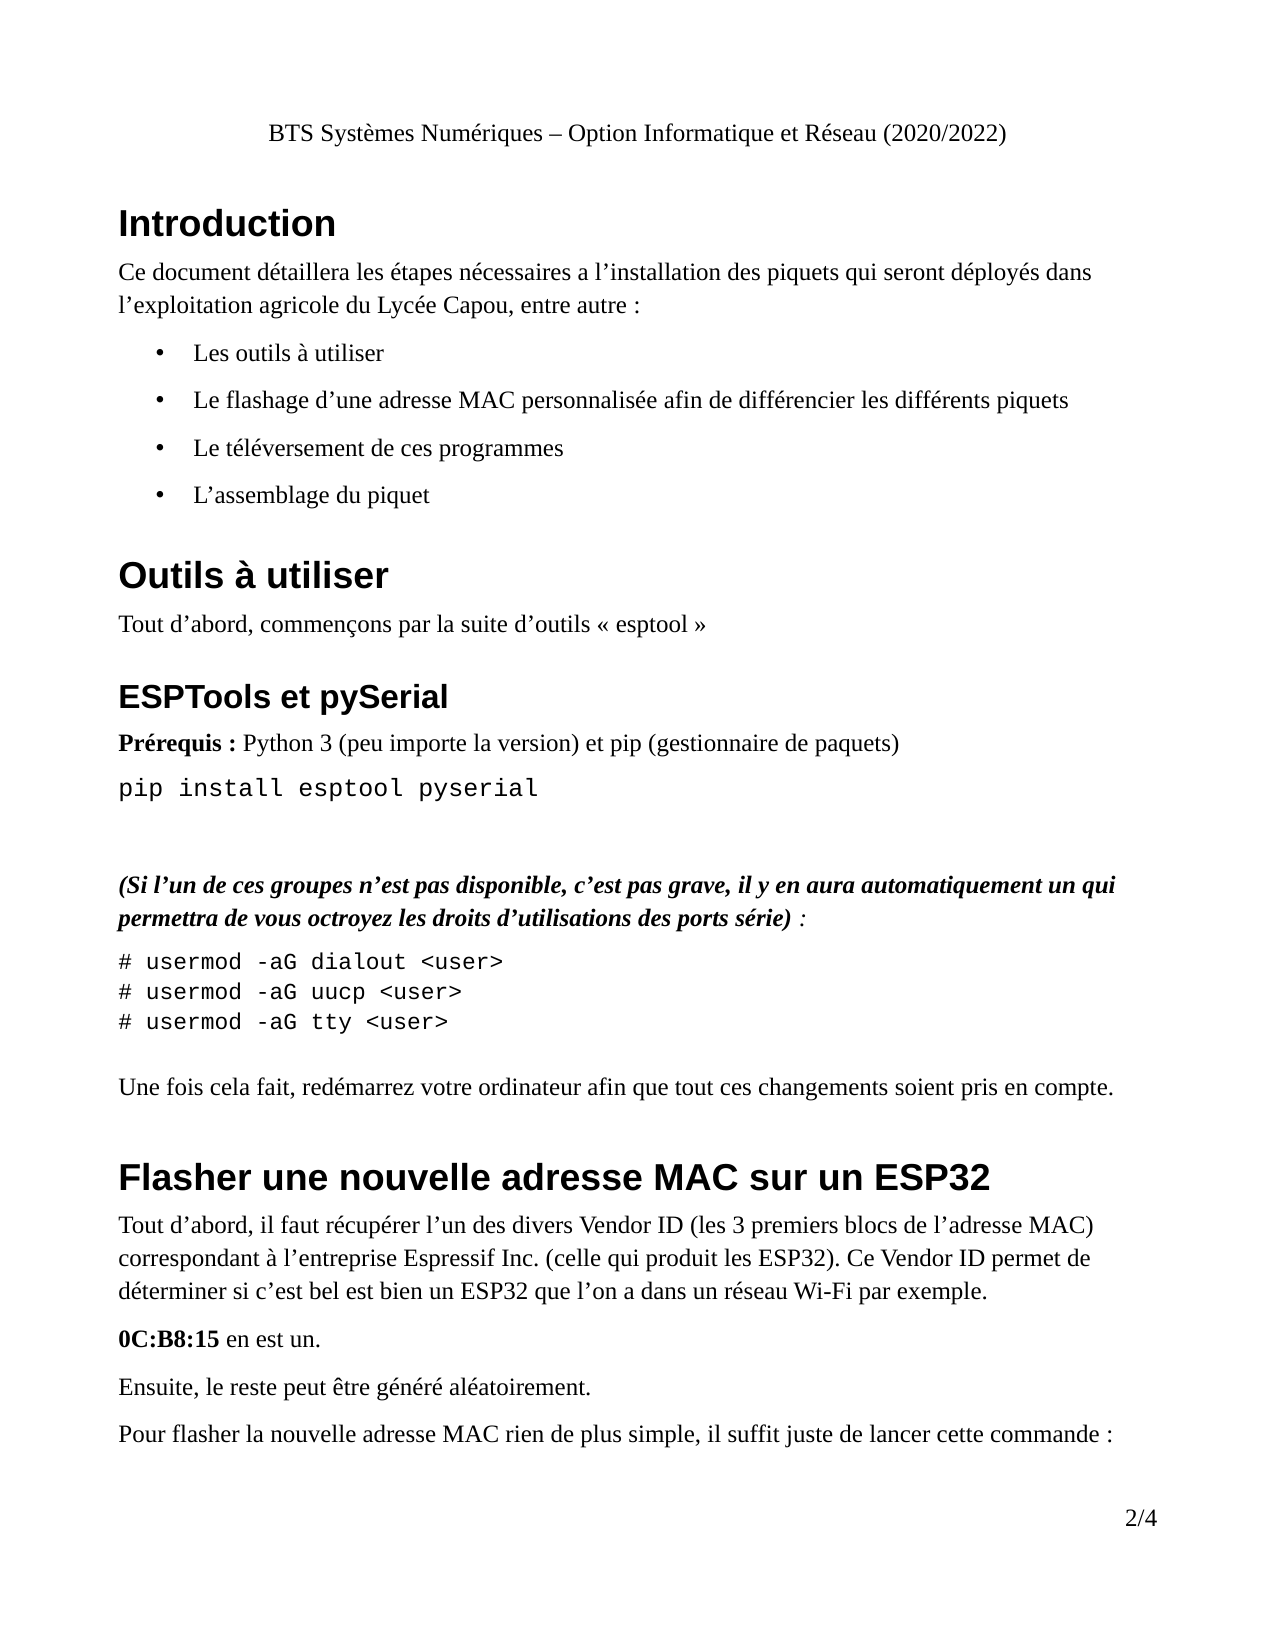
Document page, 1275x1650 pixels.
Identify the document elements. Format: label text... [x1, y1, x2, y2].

text # usermod -aG tty <user> [118, 1010, 1157, 1036]
text Ensuite, le reste peut être généré aléatoirement. [118, 1372, 1157, 1400]
text Pour flasher la nouvelle adresse MAC rien de plus simple, il suffit juste de lancer cette commande : [118, 1419, 1157, 1448]
text # usermod -aG dialout <user> [118, 950, 1157, 976]
subtitle Introduction [118, 201, 1157, 244]
text Tout d’abord, il faut récupérer l’un des divers Vendor ID (les 3 premiers blocs de l’adresse MAC) correspondant à l’entreprise Espressif Inc. (celle qui produit les ESP32). Ce Vendor ID permet de déterminer si c’est bel est bien un ESP32 que l’on a dans un réseau Wi-Fi par exemple. [118, 1210, 1157, 1305]
subtitle Flasher une nouvelle adresse MAC sur un ESP32 [118, 1155, 1157, 1198]
text # usermod -aG uucp <user> [118, 980, 1157, 1006]
text Prérequis : Python 3 (peu importe la version) et pip (gestionnaire de paquets) [118, 728, 1157, 757]
list Le flashage d’une adresse MAC personnalisée afin de différencier les différents piquets [156, 385, 1157, 414]
text Tout d’abord, commençons par la suite d’outils « esptool » [118, 609, 1157, 637]
list L’assemblage du piquet [156, 480, 1157, 509]
list Les outils à utiliser [156, 338, 1157, 366]
text 0C:B8:15 en est un. [118, 1324, 1157, 1353]
text pip install esptool pyserial [118, 776, 1157, 804]
subtitle Outils à utiliser [118, 553, 1157, 596]
subtitle ESPTools et pySerial [118, 677, 1157, 716]
text (Si l’un de ces groupes n’est pas disponible, c’est pas grave, il y en aura automatiquement un qui permettra de vous octroyez les droits d’utilisations des ports série) : [118, 870, 1157, 932]
text Ce document détaillera les étapes nécessaires a l’installation des piquets qui seront déployés dans l’exploitation agricole du Lycée Capou, entre autre : [118, 257, 1157, 319]
list Le téléversement de ces programmes [156, 433, 1157, 462]
text Une fois cela fait, redémarrez votre ordinateur afin que tout ces changements soient pris en compte. [118, 1072, 1157, 1101]
